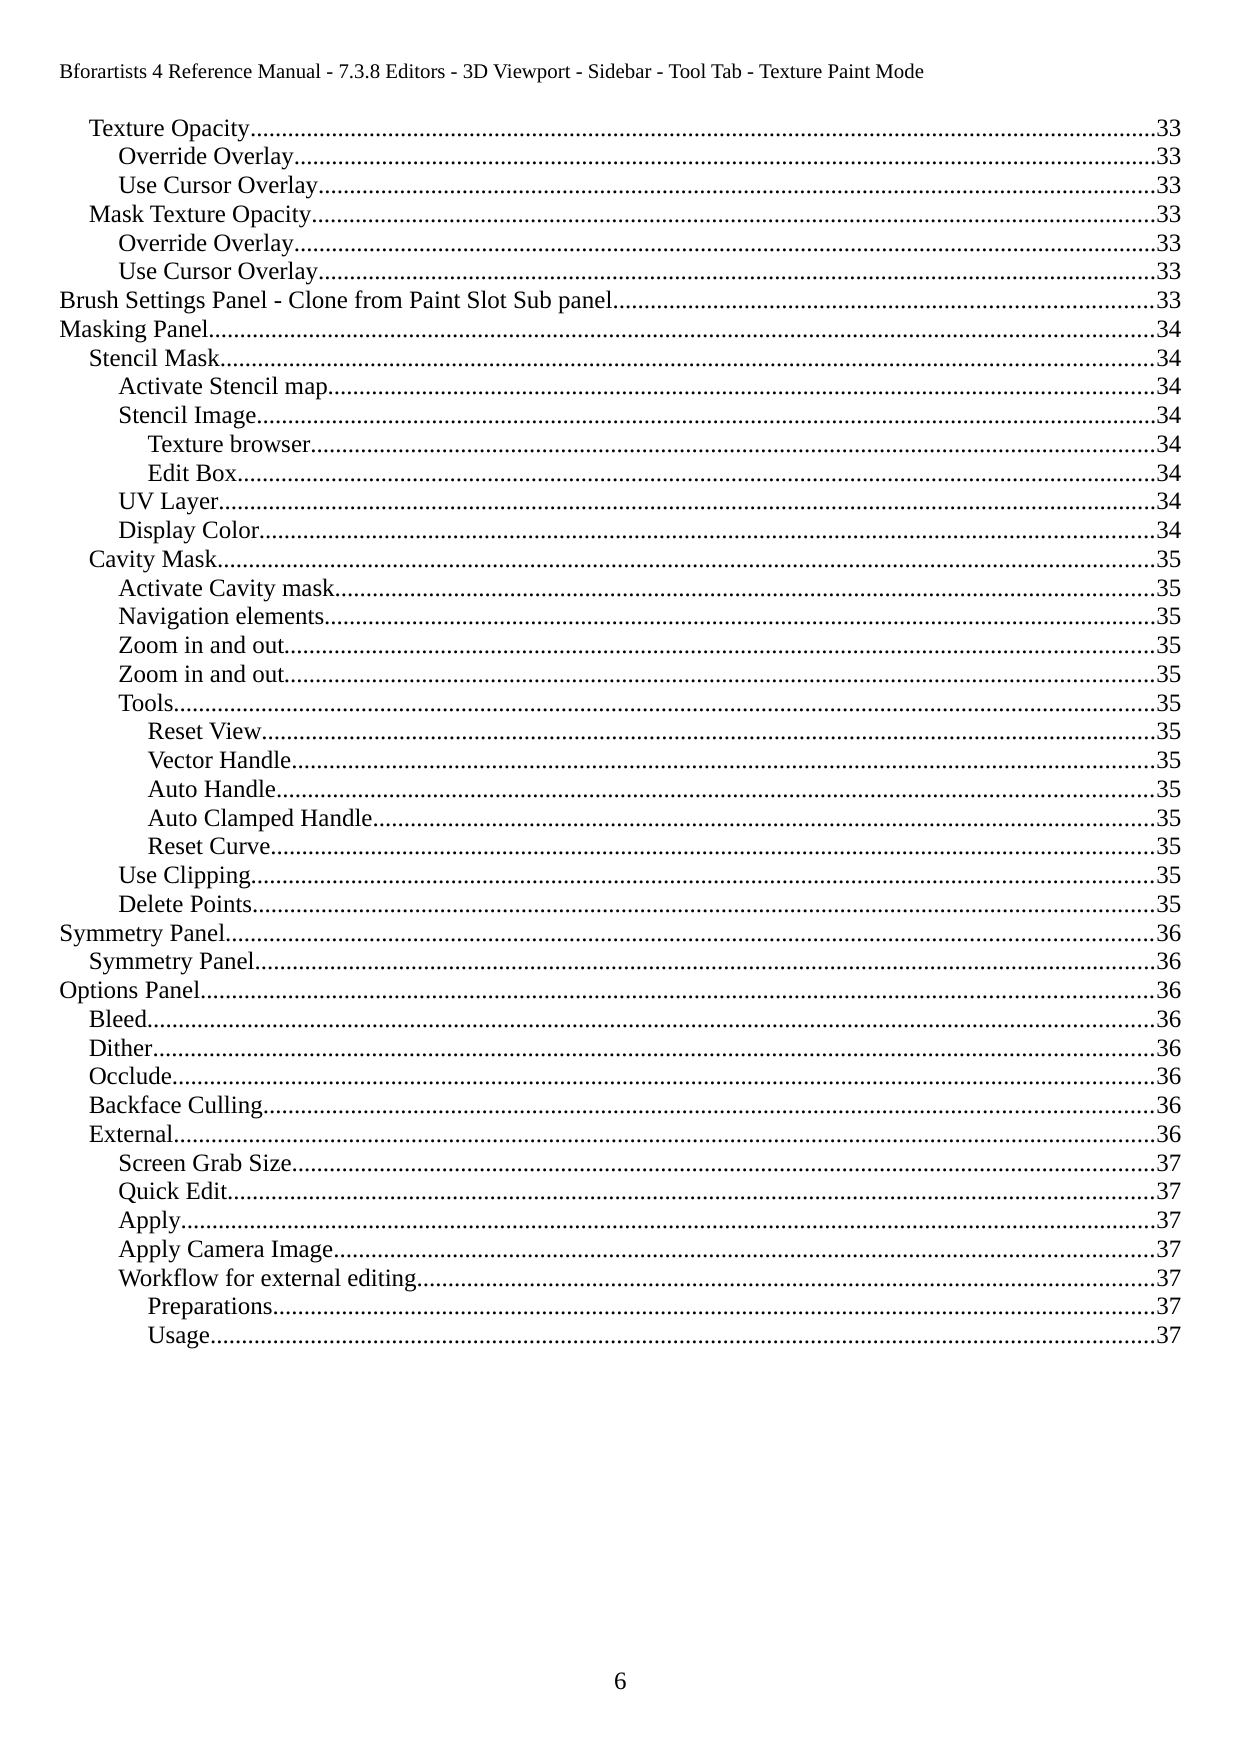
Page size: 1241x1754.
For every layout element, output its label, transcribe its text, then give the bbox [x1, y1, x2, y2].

text Symmetry Panel 36 [88, 946, 1181, 975]
text Dither 36 [88, 1033, 1181, 1061]
text Vector Handle 35 [147, 745, 1181, 774]
text Bleed 36 [88, 1004, 1181, 1033]
text Zoom in and out 35 [118, 630, 1181, 659]
text Auto Handle 35 [147, 774, 1181, 803]
text Override Overlay 33 [118, 141, 1181, 170]
text Use Clipping 35 [118, 860, 1181, 889]
text Texture browser 34 [147, 429, 1181, 458]
text Tools 35 [118, 688, 1181, 716]
text External 36 [88, 1119, 1181, 1148]
text Options Panel 36 [59, 975, 1181, 1004]
text Usage 37 [147, 1320, 1181, 1349]
text Texture Opacity 33 [88, 113, 1181, 141]
text Override Overlay 33 [118, 228, 1181, 256]
text Stencil Image 34 [118, 400, 1181, 429]
text Stencil Mask 34 [88, 343, 1181, 371]
text Display Color 34 [118, 515, 1181, 544]
text Activate Cavity mask 35 [118, 573, 1181, 601]
text Screen Grab Size 37 [118, 1148, 1181, 1176]
text Use Cursor Overlay 33 [118, 170, 1181, 199]
text Apply 37 [118, 1205, 1181, 1234]
text Quick Edit 37 [118, 1176, 1181, 1205]
text Activate Stencil map 34 [118, 371, 1181, 400]
text Reset View 35 [147, 716, 1181, 745]
text Backface Culling 36 [88, 1090, 1181, 1119]
text UV Layer 34 [118, 486, 1181, 515]
text Apply Camera Image 37 [118, 1234, 1181, 1263]
text Preparations 37 [147, 1291, 1181, 1320]
text Auto Clamped Handle 35 [147, 803, 1181, 831]
text Workflow for external editing 37 [118, 1263, 1181, 1291]
text Reset Curve 35 [147, 831, 1181, 860]
text Mask Texture Opacity 33 [88, 199, 1181, 228]
text Delete Points 35 [118, 889, 1181, 918]
text Masking Panel 34 [59, 314, 1181, 343]
text Cavity Mask 35 [88, 544, 1181, 573]
text Edit Box 34 [147, 458, 1181, 486]
text Occlude 36 [88, 1061, 1181, 1090]
text Use Cursor Overlay 33 [118, 256, 1181, 285]
text Symmetry Panel 36 [59, 918, 1181, 946]
text Brush Settings Panel - Clone from Paint Slot Sub panel 33 [59, 285, 1181, 314]
text Zoom in and out 35 [118, 659, 1181, 688]
text Navigation elements 35 [118, 601, 1181, 630]
